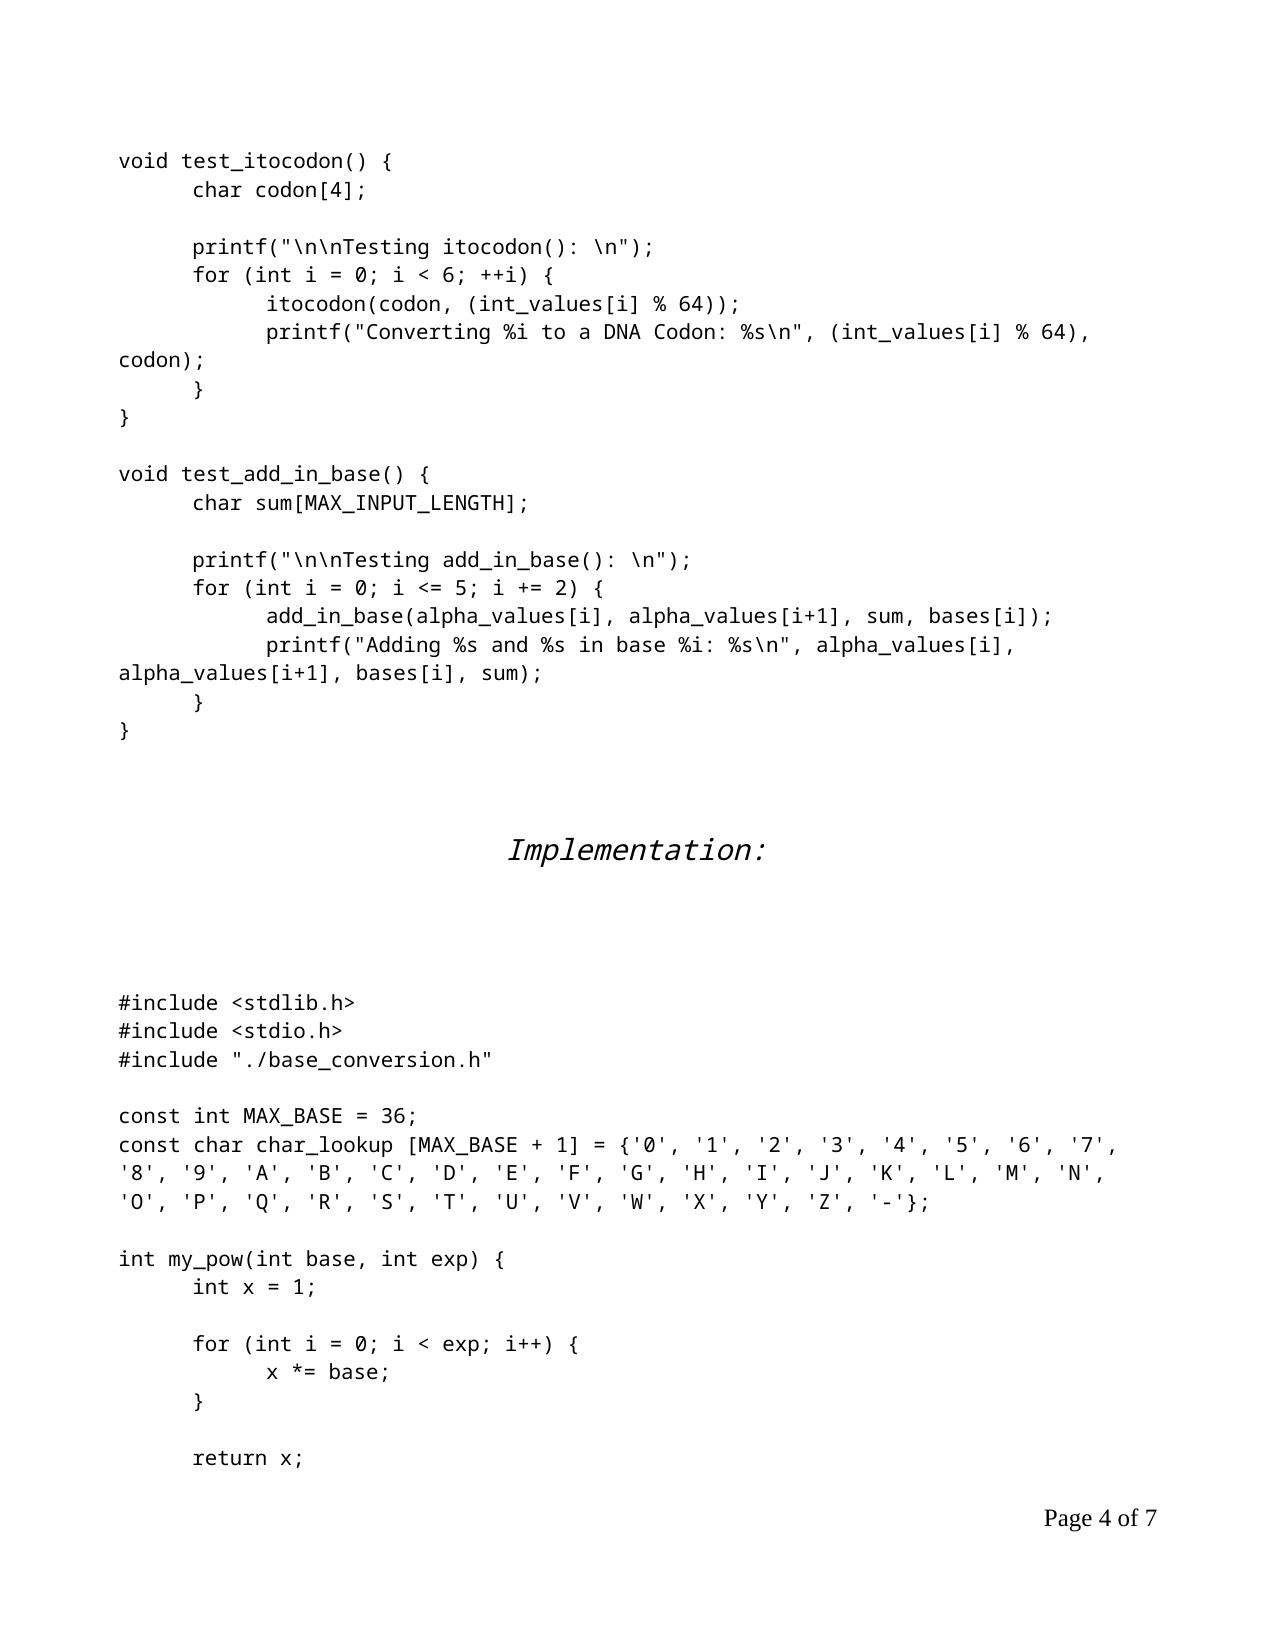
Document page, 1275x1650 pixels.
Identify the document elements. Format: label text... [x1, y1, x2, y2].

text const int MAX_BASE = 36; [118, 1102, 1157, 1130]
text Implementation: [118, 829, 1157, 869]
text void test_itocodon() { [118, 147, 1157, 175]
text x *= base; [118, 1357, 1157, 1386]
text } [118, 1386, 1157, 1414]
text return x; [118, 1443, 1157, 1471]
text int my_pow(int base, int exp) { [118, 1244, 1157, 1272]
text for (int i = 0; i < 6; ++i) { [118, 260, 1157, 289]
text #include "./base_conversion.h" [118, 1045, 1157, 1073]
text char codon[4]; [118, 175, 1157, 203]
text printf("Adding %s and %s in base %i: %s\n", alpha_values[i], alpha_values[i+1], bases[i], sum); [118, 630, 1157, 687]
text printf("\n\nTesting add_in_base(): \n"); [118, 545, 1157, 573]
text printf("\n\nTesting itocodon(): \n"); [118, 232, 1157, 260]
text char sum[MAX_INPUT_LENGTH]; [118, 488, 1157, 516]
text for (int i = 0; i <= 5; i += 2) { [118, 573, 1157, 602]
text #include <stdlib.h> [118, 988, 1157, 1016]
text } [118, 715, 1157, 744]
text } [118, 402, 1157, 431]
text const char char_lookup [MAX_BASE + 1] = {'0', '1', '2', '3', '4', '5', '6', '7', '8', '9', 'A', 'B', 'C', 'D', 'E', 'F', 'G', 'H', 'I', 'J', 'K', 'L', 'M', 'N', 'O', 'P', 'Q', 'R', 'S', 'T', 'U', 'V', 'W', 'X', 'Y', 'Z', '-'}; [118, 1130, 1157, 1215]
text add_in_base(alpha_values[i], alpha_values[i+1], sum, bases[i]); [118, 602, 1157, 630]
text for (int i = 0; i < exp; i++) { [118, 1329, 1157, 1357]
text } [118, 374, 1157, 402]
text int x = 1; [118, 1272, 1157, 1301]
text void test_add_in_base() { [118, 459, 1157, 488]
text } [118, 687, 1157, 715]
text #include <stdio.h> [118, 1016, 1157, 1045]
text itocodon(codon, (int_values[i] % 64)); [118, 289, 1157, 317]
text printf("Converting %i to a DNA Codon: %s\n", (int_values[i] % 64), codon); [118, 317, 1157, 374]
